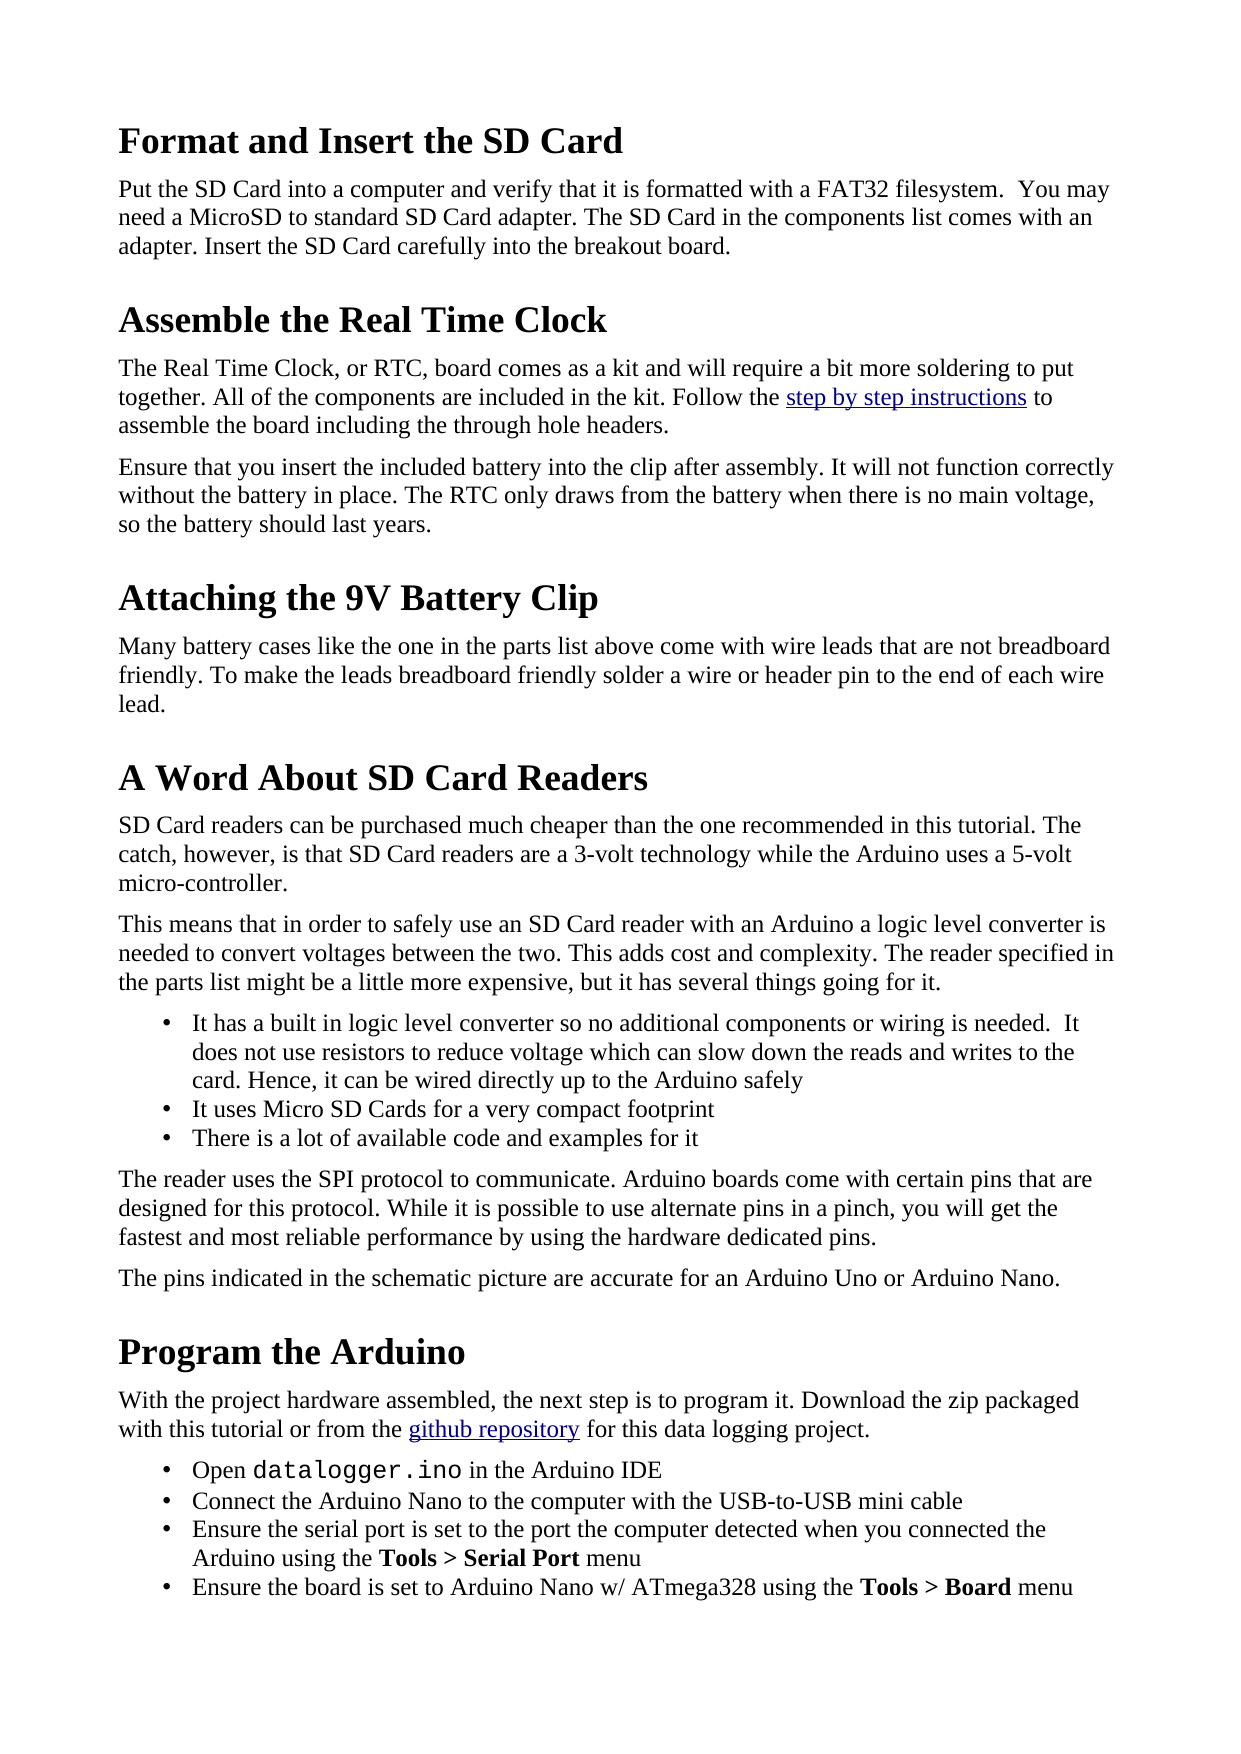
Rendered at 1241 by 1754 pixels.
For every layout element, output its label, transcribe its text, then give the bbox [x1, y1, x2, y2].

text The pins indicated in the schematic picture are accurate for an Arduino Uno or Arduino Nano. [118, 1263, 1122, 1292]
list Open datalogger.ino in the Arduino IDE [162, 1455, 1122, 1486]
text Ensure that you insert the included battery into the clip after assembly. It will not function correctly without the battery in place. The RTC only draws from the battery when there is no main voltage, so the battery should last years. [118, 452, 1122, 538]
list Ensure the serial port is set to the port the computer detected when you connected the Arduino using the Tools > Serial Port menu [162, 1514, 1122, 1572]
subtitle Attaching the 9V Battery Clip [118, 576, 1122, 619]
text This means that in order to safely use an SD Card reader with an Arduino a logic level converter is needed to convert voltages between the two. This adds cost and complexity. The reader specified in the parts list might be a little more expensive, but it has several things going for it. [118, 909, 1122, 996]
text Put the SD Card into a computer and verify that it is formatted with a FAT32 filesystem. You may need a MicroSD to standard SD Card adapter. The SD Card in the components list comes with an adapter. Insert the SD Card carefully into the breakout board. [118, 174, 1122, 260]
list There is a lot of available code and examples for it [162, 1123, 1122, 1152]
list It has a built in logic level converter so no additional components or wiring is needed. It does not use resistors to reduce voltage which can slow down the reads and writes to the card. Hence, it can be wired directly up to the Arduino safely [162, 1008, 1122, 1094]
text Many battery cases like the one in the parts list above come with wire leads that are not breadboard friendly. To make the leads breadboard friendly solder a wire or header pin to the end of each wire lead. [118, 631, 1122, 717]
subtitle Assemble the Real Time Clock [118, 297, 1122, 341]
list Ensure the board is set to Arduino Nano w/ ATmega328 using the Tools > Board menu [162, 1572, 1122, 1601]
text SD Card readers can be purchased much cheaper than the one recommended in this tutorial. The catch, however, is that SD Card readers are a 3-volt technology while the Arduino uses a 5-volt micro-controller. [118, 811, 1122, 897]
list It uses Micro SD Cards for a very compact footprint [162, 1094, 1122, 1123]
subtitle A Word About SD Card Readers [118, 755, 1122, 798]
text The Real Time Clock, or RTC, board comes as a kit and will require a bit more soldering to put together. All of the components are included in the kit. Follow the step by step instructions to assemble the board including the through hole headers. [118, 353, 1122, 439]
subtitle Format and Insert the SD Card [118, 118, 1122, 161]
subtitle Program the Arduino [118, 1329, 1122, 1372]
text With the project hardware assembled, the next step is to program it. Download the zip packaged with this tutorial or from the github repository for this data logging project. [118, 1385, 1122, 1442]
text The reader uses the SPI protocol to communicate. Arduino boards come with certain pins that are designed for this protocol. While it is possible to use alternate pins in a pinch, you will get the fastest and most reliable performance by using the hardware dedicated pins. [118, 1164, 1122, 1251]
list Connect the Arduino Nano to the computer with the USB-to-USB mini cable [162, 1486, 1122, 1514]
